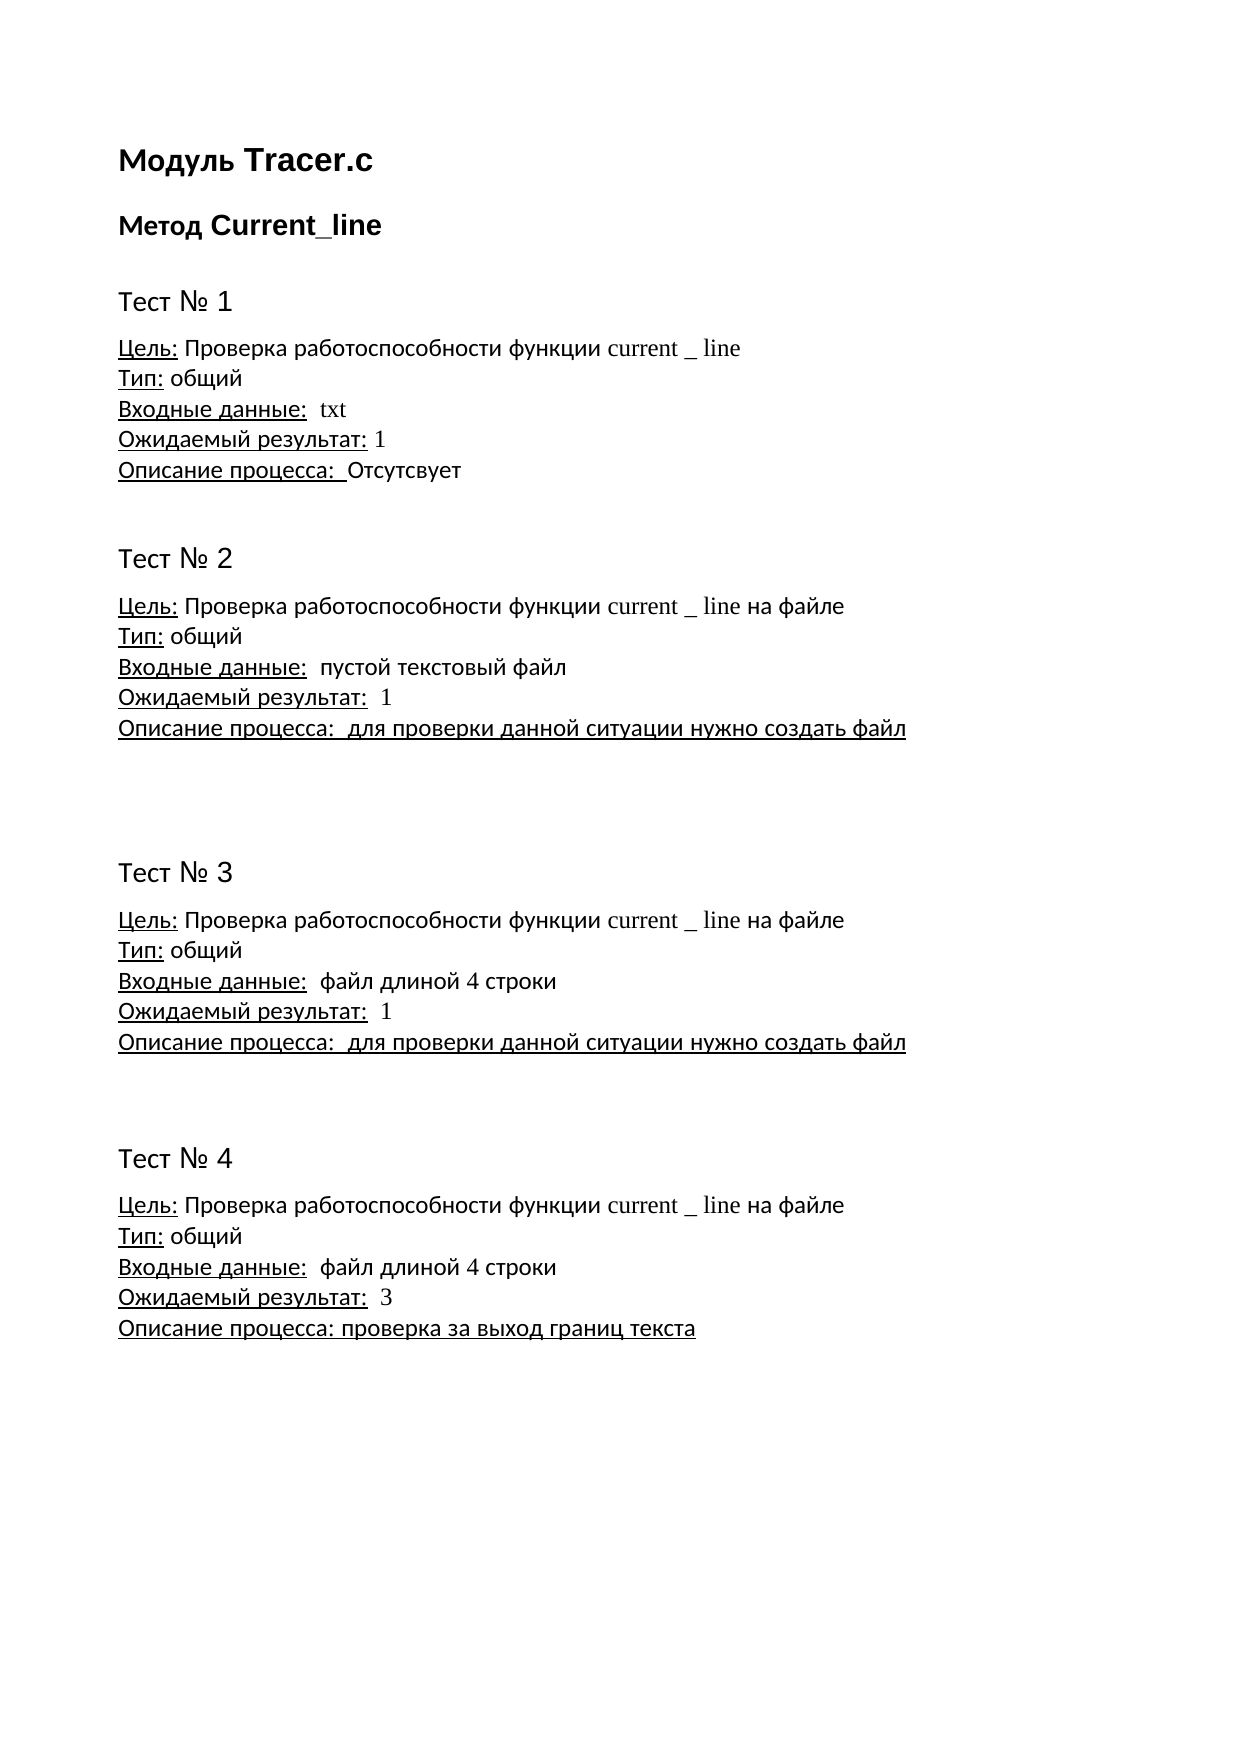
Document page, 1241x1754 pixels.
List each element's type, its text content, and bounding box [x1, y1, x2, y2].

text Тест № 2 [118, 538, 1122, 577]
text Описание процесса: для проверки данной ситуации нужно создать файл [118, 712, 1122, 742]
text Тест № 1 [118, 280, 1122, 319]
text Метод Current_line [118, 207, 1122, 242]
text Тип: общий [118, 363, 1122, 393]
text Описание процесса: проверка за выход границ текста [118, 1312, 1122, 1342]
text Тип: общий [118, 1220, 1122, 1251]
text Тип: общий [118, 934, 1122, 965]
text Входные данные: txt [118, 393, 1122, 424]
text Тип: общий [118, 620, 1122, 651]
text Цель: Проверка работоспособности функции current _ line на файле [118, 1189, 1122, 1220]
text Цель: Проверка работоспособности функции current _ line [118, 332, 1122, 363]
text Тест № 3 [118, 852, 1122, 891]
text Входные данные: пустой текстовый файл [118, 651, 1122, 681]
text Цель: Проверка работоспособности функции current _ line на файле [118, 590, 1122, 620]
text Модуль Tracer.c [118, 139, 1122, 180]
text Ожидаемый результат: 3 [118, 1281, 1122, 1312]
text Ожидаемый результат: 1 [118, 424, 1122, 454]
text Входные данные: файл длиной 4 строки [118, 965, 1122, 995]
text Описание процесса: Отсутсвует [118, 454, 1122, 485]
text Ожидаемый результат: 1 [118, 995, 1122, 1026]
text Тест № 4 [118, 1137, 1122, 1177]
text Входные данные: файл длиной 4 строки [118, 1251, 1122, 1281]
text Описание процесса: для проверки данной ситуации нужно создать файл [118, 1026, 1122, 1056]
text Ожидаемый результат: 1 [118, 681, 1122, 712]
text Цель: Проверка работоспособности функции current _ line на файле [118, 904, 1122, 934]
